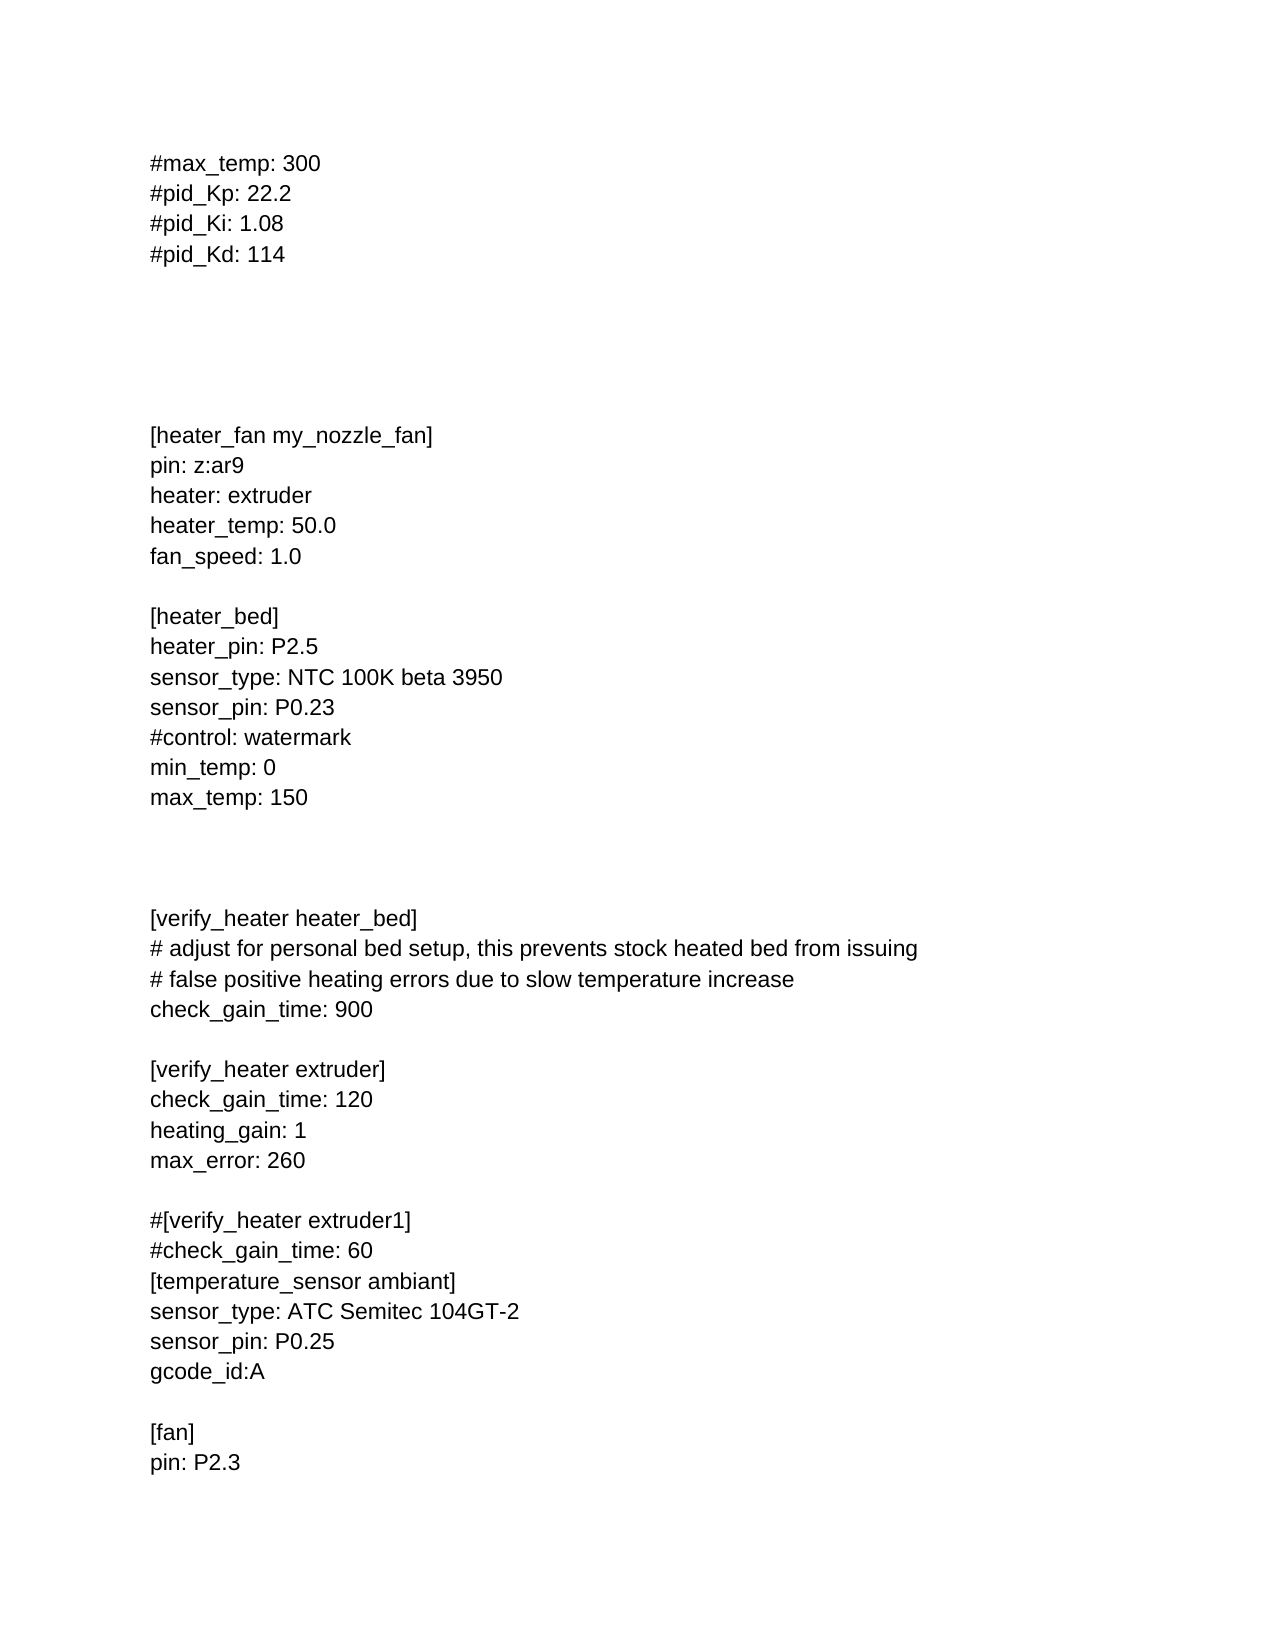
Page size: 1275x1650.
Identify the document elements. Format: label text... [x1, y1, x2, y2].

text #[verify_heater extruder1] [150, 1207, 1125, 1234]
text # adjust for personal bed setup, this prevents stock heated bed from issuing [150, 935, 1125, 962]
text [fan] [150, 1419, 1125, 1445]
text #check_gain_time: 60 [150, 1237, 1125, 1264]
text #pid_Ki: 1.08 [150, 210, 1125, 237]
text #control: watermark [150, 724, 1125, 750]
text sensor_pin: P0.25 [150, 1328, 1125, 1354]
text [heater_fan my_nozzle_fan] [150, 422, 1125, 448]
text gcode_id:A [150, 1358, 1125, 1385]
text #max_temp: 300 [150, 150, 1125, 176]
text #pid_Kp: 22.2 [150, 180, 1125, 207]
text check_gain_time: 900 [150, 996, 1125, 1022]
text pin: P2.3 [150, 1449, 1125, 1475]
text min_temp: 0 [150, 754, 1125, 781]
text [verify_heater heater_bed] [150, 905, 1125, 932]
text sensor_pin: P0.23 [150, 694, 1125, 720]
text #pid_Kd: 114 [150, 241, 1125, 267]
text pin: z:ar9 [150, 452, 1125, 478]
text sensor_type: ATC Semitec 104GT-2 [150, 1298, 1125, 1324]
text [heater_bed] [150, 603, 1125, 629]
text heater_temp: 50.0 [150, 512, 1125, 539]
text # false positive heating errors due to slow temperature increase [150, 966, 1125, 992]
text sensor_type: NTC 100K beta 3950 [150, 663, 1125, 690]
text heater_pin: P2.5 [150, 633, 1125, 660]
text max_temp: 150 [150, 784, 1125, 811]
text heater: extruder [150, 482, 1125, 509]
text [temperature_sensor ambiant] [150, 1268, 1125, 1294]
text heating_gain: 1 [150, 1117, 1125, 1143]
text max_error: 260 [150, 1147, 1125, 1173]
text [verify_heater extruder] [150, 1056, 1125, 1083]
text fan_speed: 1.0 [150, 543, 1125, 569]
text check_gain_time: 120 [150, 1086, 1125, 1113]
